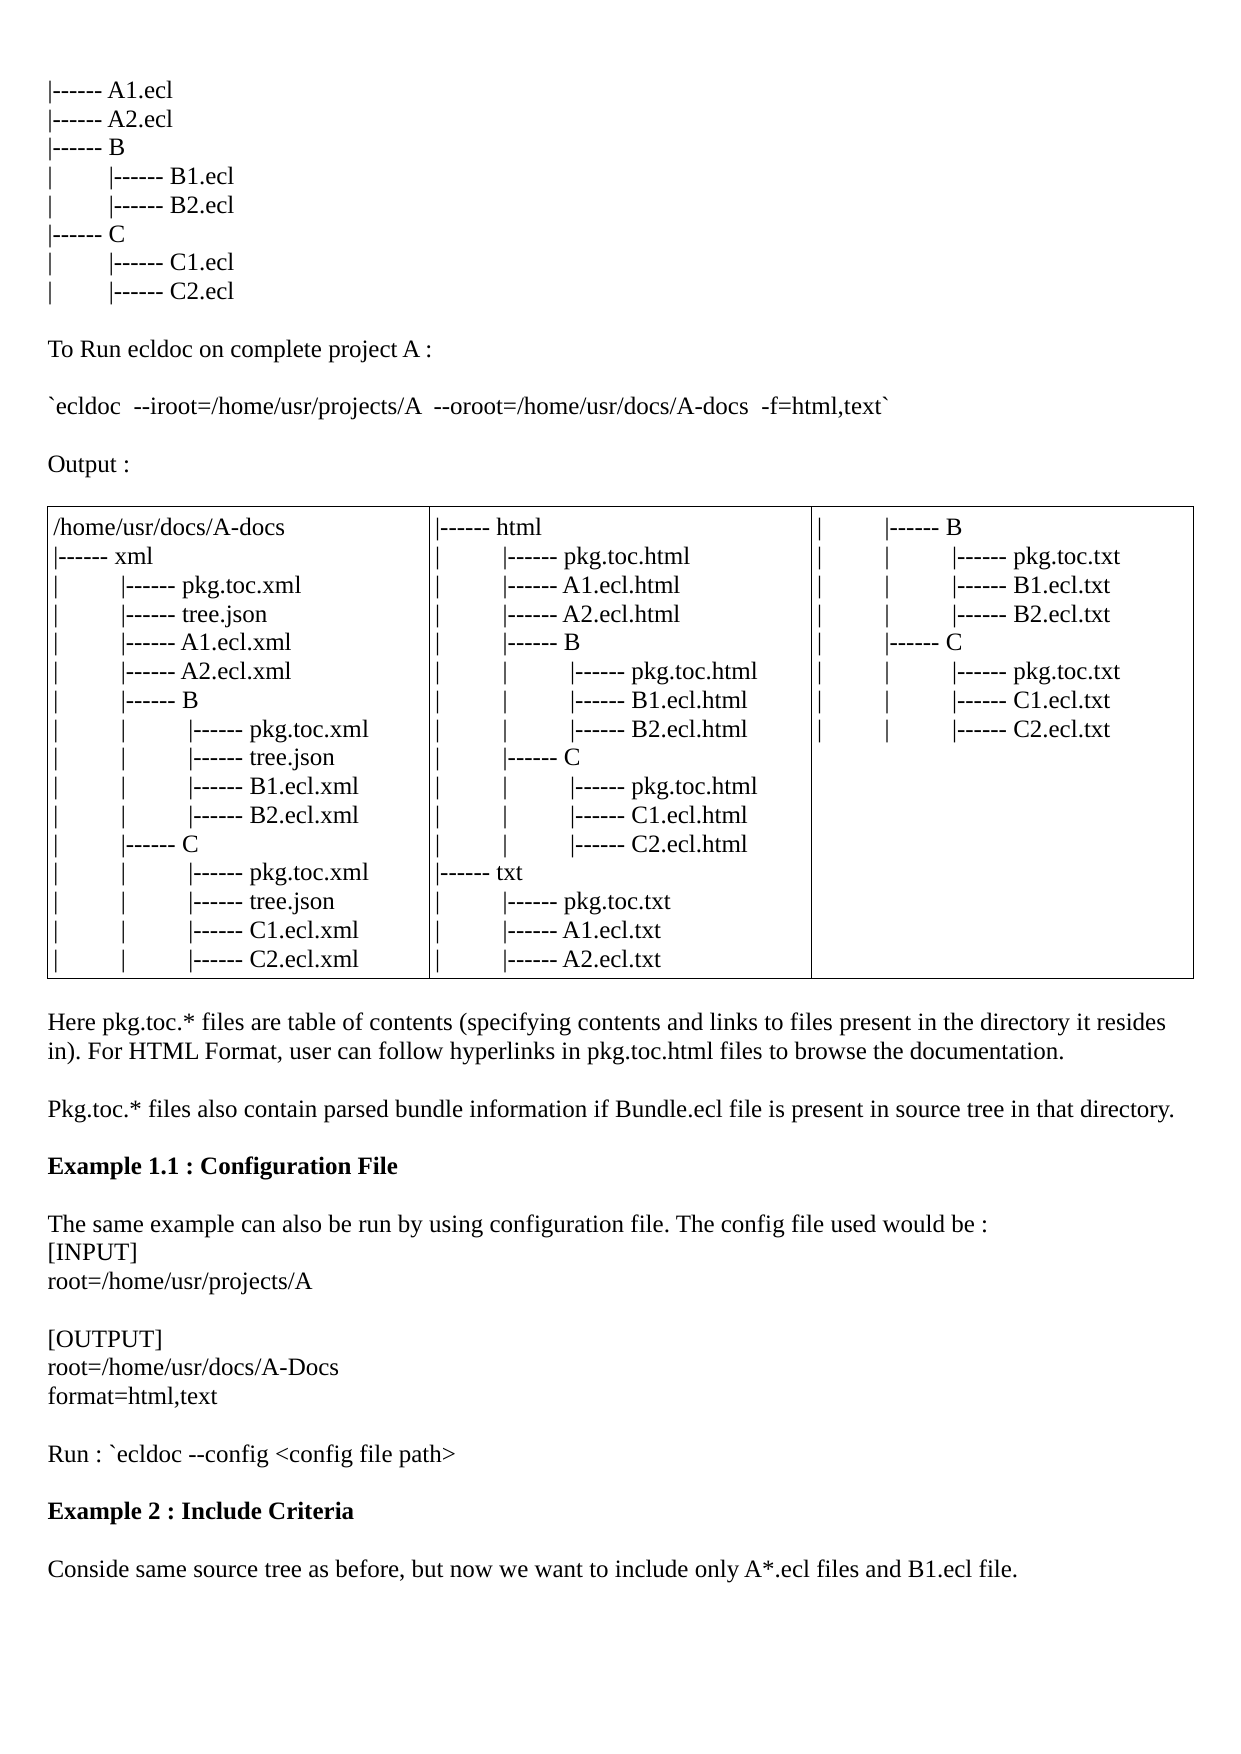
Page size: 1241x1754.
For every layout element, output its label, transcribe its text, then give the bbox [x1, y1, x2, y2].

table_header |------ html | |------ pkg.toc.html | |------ A1.ecl.html | |------ A2.ecl.html | |------ B | | |------ pkg.toc.html | | |------ B1.ecl.html | | |------ B2.ecl.html | |------ C | | |------ pkg.toc.html | | |------ C1.ecl.html | | |------ C2.ecl.html |------ txt | |------ pkg.toc.txt | |------ A1.ecl.txt | |------ A2.ecl.txt [430, 507, 811, 978]
text Output : [47, 449, 1193, 477]
text |------ B [47, 132, 1193, 161]
text |------ C [47, 219, 1193, 247]
text Pkg.toc.* files also contain parsed bundle information if Bundle.ecl file is present in source tree in that directory. [47, 1094, 1193, 1122]
text | |------ C1.ecl [47, 247, 1193, 276]
text | |------ B2.ecl [47, 190, 1193, 219]
text root=/home/usr/docs/A-Docs [47, 1352, 1193, 1381]
text Example 1.1 : Configuration File [47, 1151, 1193, 1180]
text |------ A2.ecl [47, 104, 1193, 132]
text Conside same source tree as before, but now we want to include only A*.ecl files and B1.ecl file. [47, 1554, 1193, 1582]
text | |------ C2.ecl [47, 276, 1193, 305]
text root=/home/usr/projects/A [47, 1266, 1193, 1295]
text The same example can also be run by using configuration file. The config file used would be : [47, 1209, 1193, 1237]
text Here pkg.toc.* files are table of contents (specifying contents and links to files present in the directory it resides in). For HTML Format, user can follow hyperlinks in pkg.toc.html files to browse the documentation. [47, 1007, 1193, 1065]
text [OUTPUT] [47, 1324, 1193, 1352]
table_header /home/usr/docs/A-docs |------ xml | |------ pkg.toc.xml | |------ tree.json | |------ A1.ecl.xml | |------ A2.ecl.xml | |------ B | | |------ pkg.toc.xml | | |------ tree.json | | |------ B1.ecl.xml | | |------ B2.ecl.xml | |------ C | | |------ pkg.toc.xml | | |------ tree.json | | |------ C1.ecl.xml | | |------ C2.ecl.xml [48, 507, 429, 978]
text | |------ B1.ecl [47, 161, 1193, 190]
text Example 2 : Include Criteria [47, 1496, 1193, 1525]
text `ecldoc --iroot=/home/usr/projects/A --oroot=/home/usr/docs/A-docs -f=html,text` [47, 391, 1193, 420]
text [INPUT] [47, 1237, 1193, 1266]
text To Run ecldoc on complete project A : [47, 334, 1193, 362]
text Run : `ecldoc --config <config file path> [47, 1439, 1193, 1467]
table_header | |------ B | | |------ pkg.toc.txt | | |------ B1.ecl.txt | | |------ B2.ecl.txt | |------ C | | |------ pkg.toc.txt | | |------ C1.ecl.txt | | |------ C2.ecl.txt [812, 507, 1193, 978]
text format=html,text [47, 1381, 1193, 1410]
text |------ A1.ecl [47, 75, 1193, 104]
